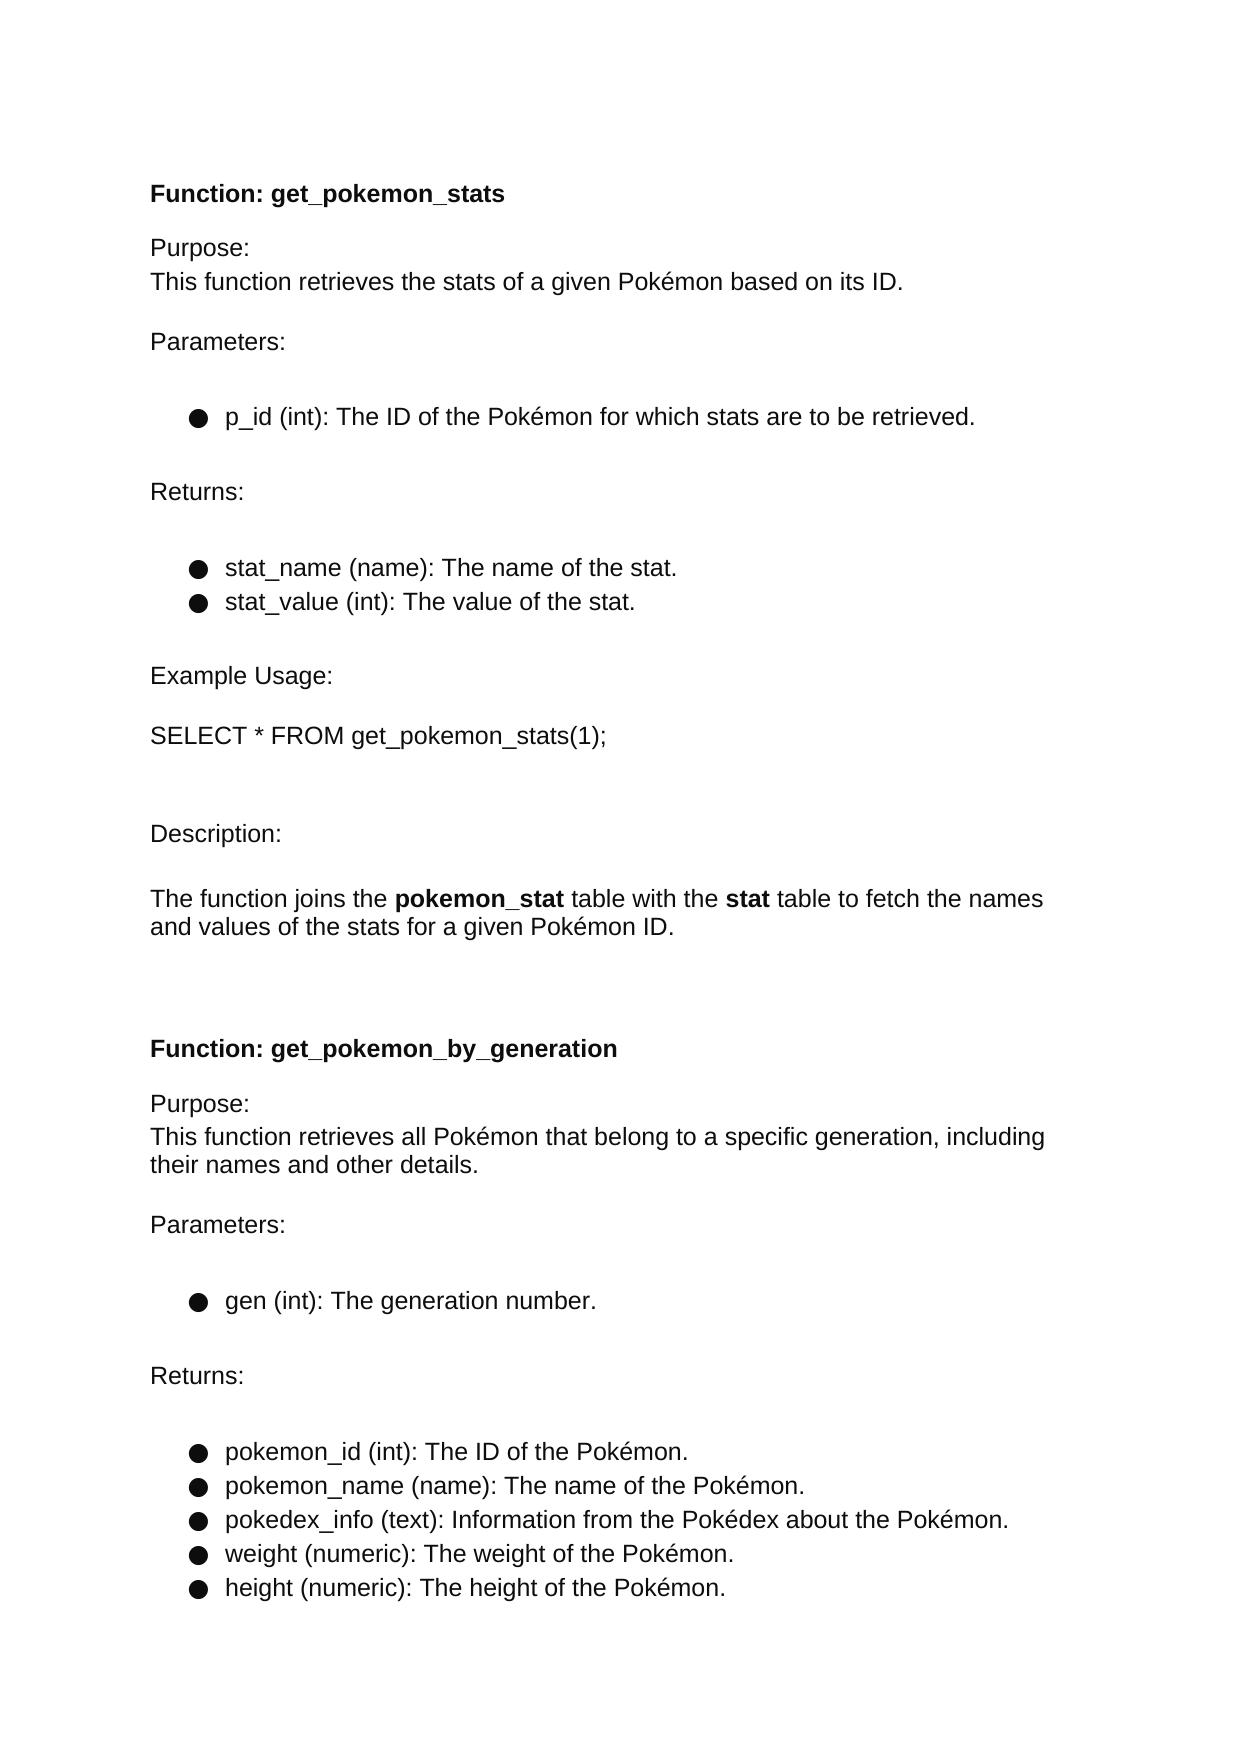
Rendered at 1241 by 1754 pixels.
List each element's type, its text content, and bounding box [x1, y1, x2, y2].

list stat_value (int): The value of the stat. [187, 583, 1090, 617]
text This function retrieves all Pokémon that belong to a specific generation, including their names and other details. [150, 1122, 1090, 1179]
text SELECT * FROM get_pokemon_stats(1); [150, 721, 1090, 750]
text This function retrieves the stats of a given Pokémon based on its ID. [150, 266, 1090, 295]
subtitle Function: get_pokemon_stats [150, 179, 1090, 208]
list weight (numeric): The weight of the Pokémon. [187, 1536, 1090, 1569]
text Returns: [150, 477, 1090, 506]
list pokemon_id (int): The ID of the Pokémon. [187, 1433, 1090, 1467]
list pokemon_name (name): The name of the Pokémon. [187, 1467, 1090, 1501]
text Purpose: [150, 1089, 1090, 1117]
text Parameters: [150, 326, 1090, 355]
text Parameters: [150, 1211, 1090, 1239]
list pokedex_info (text): Information from the Pokédex about the Pokémon. [187, 1501, 1090, 1536]
list p_id (int): The ID of the Pokémon for which stats are to be retrieved. [187, 399, 1090, 433]
text Example Usage: [150, 661, 1090, 690]
text Purpose: [150, 233, 1090, 262]
list gen (int): The generation number. [187, 1283, 1090, 1317]
list stat_name (name): The name of the stat. [187, 549, 1090, 583]
text Returns: [150, 1361, 1090, 1389]
list height (numeric): The height of the Pokémon. [187, 1569, 1090, 1604]
subtitle Function: get_pokemon_by_generation [150, 1034, 1090, 1063]
text The function joins the pokemon_stat table with the stat table to fetch the names and values of the stats for a given Pokémon ID. [150, 883, 1090, 941]
text Description: [150, 819, 1090, 848]
